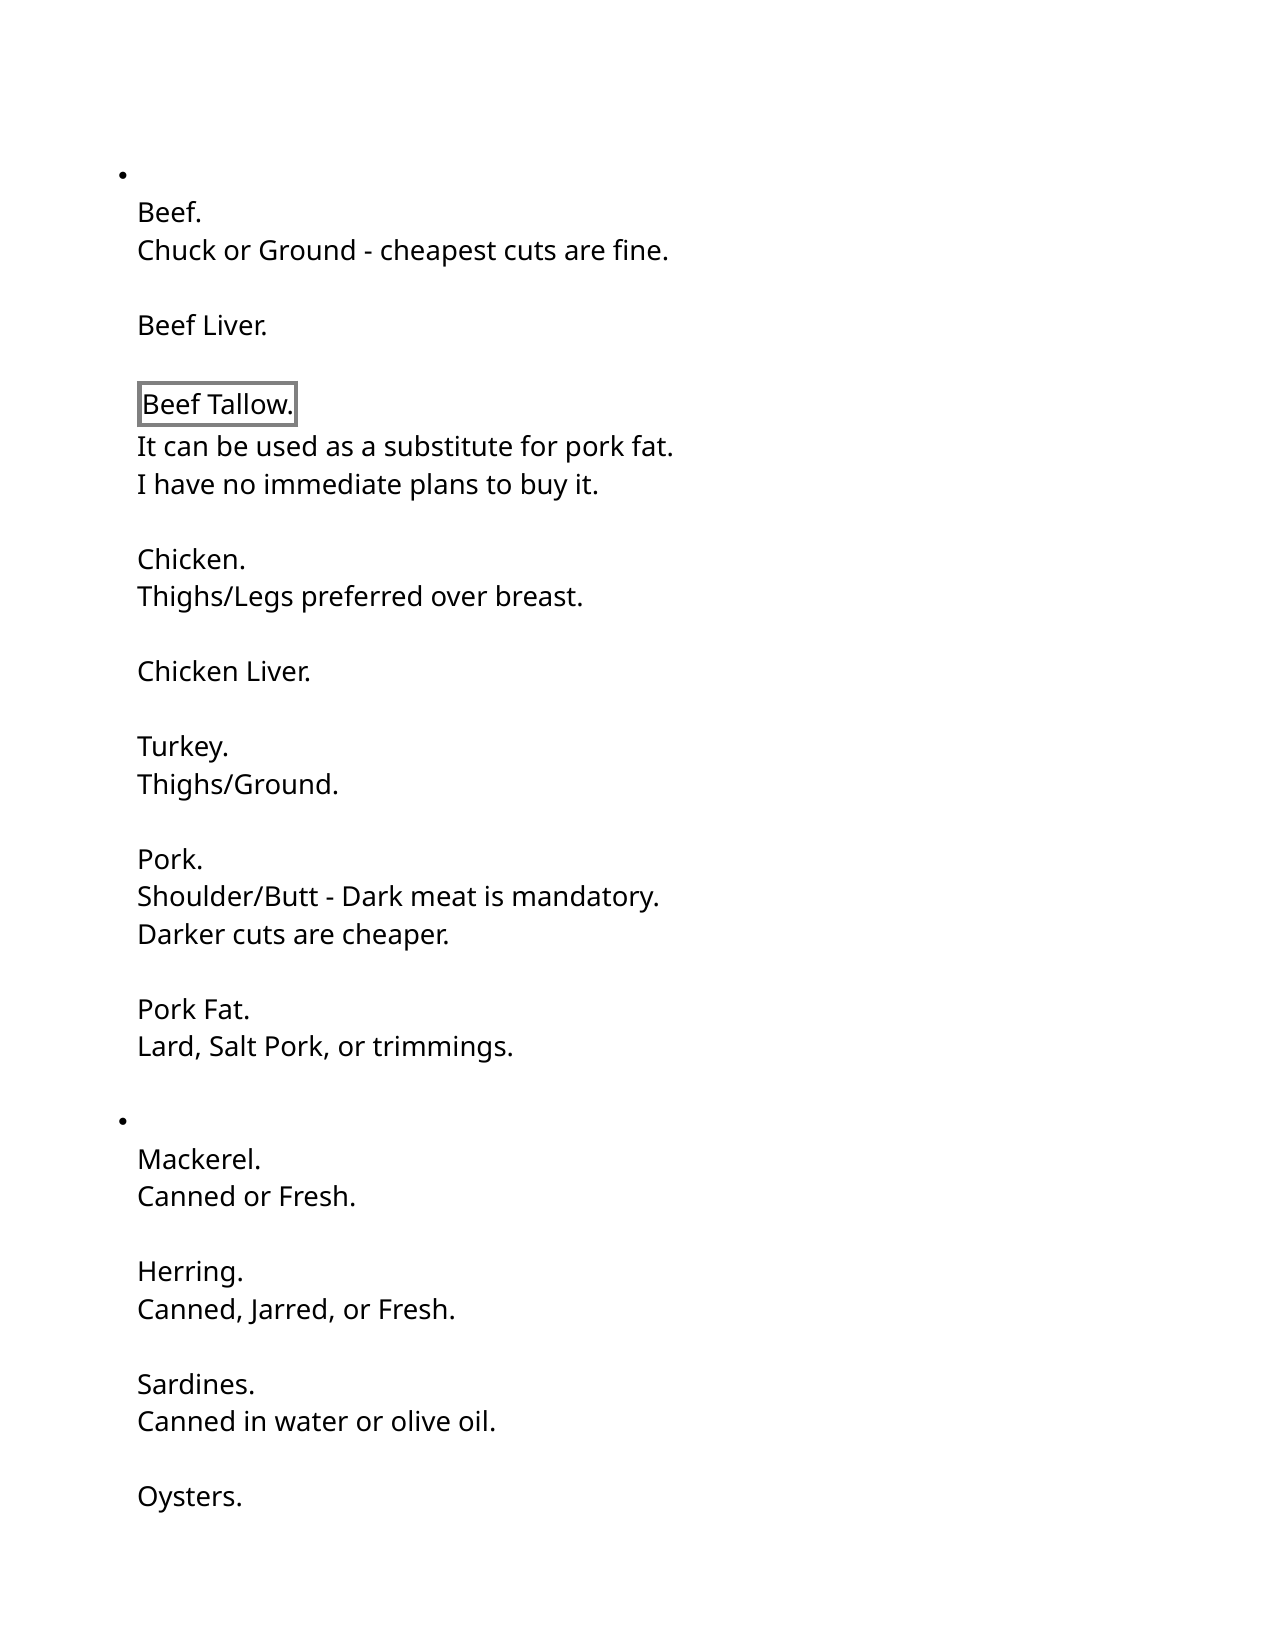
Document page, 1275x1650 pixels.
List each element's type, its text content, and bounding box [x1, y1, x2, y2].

text Beef Tallow. [142, 385, 294, 423]
text [298, 381, 1157, 427]
text Turkey. [137, 727, 1157, 765]
text Beef. [137, 193, 1157, 231]
text It can be used as a substitute for pork fat. [137, 427, 1157, 465]
text Shoulder/Butt - Dark meat is mandatory. [137, 877, 1157, 915]
text Pork. [137, 840, 1157, 877]
text Pork Fat. [137, 990, 1157, 1027]
text Canned in water or olive oil. [137, 1402, 1157, 1440]
text Lard, Salt Pork, or trimmings. [137, 1027, 1157, 1065]
text Sardines. [137, 1365, 1157, 1402]
text I have no immediate plans to buy it. [137, 465, 1157, 502]
text Oysters. [137, 1477, 1157, 1515]
text Herring. [137, 1252, 1157, 1290]
text Thighs/Ground. [137, 765, 1157, 802]
text Beef Liver. [137, 306, 1157, 343]
text Thighs/Legs preferred over breast. [137, 577, 1157, 615]
text Mackerel. [137, 1140, 1157, 1177]
text Canned, Jarred, or Fresh. [137, 1290, 1157, 1327]
text Chicken Liver. [137, 652, 1157, 690]
text Darker cuts are cheaper. [137, 915, 1157, 952]
text Canned or Fresh. [137, 1177, 1157, 1215]
text Chicken. [137, 540, 1157, 577]
text Chuck or Ground - cheapest cuts are fine. [137, 231, 1157, 268]
